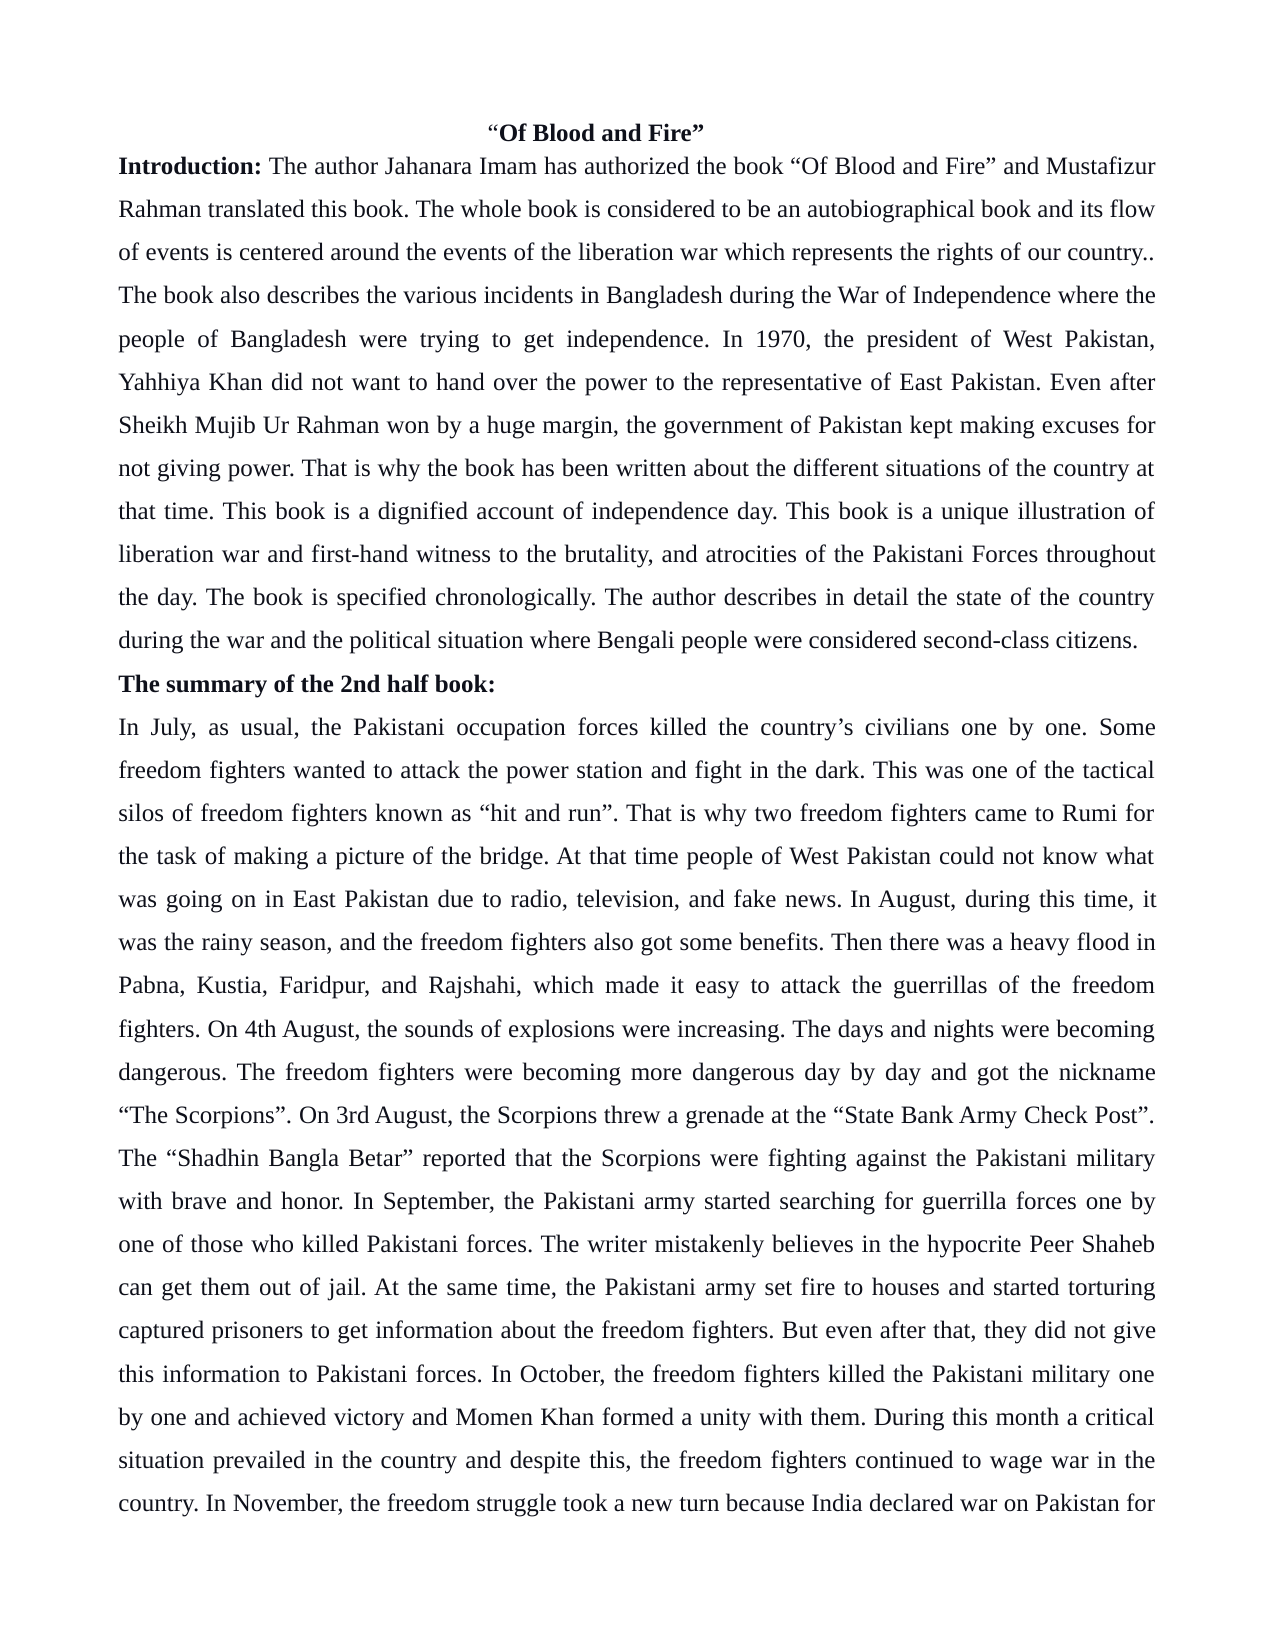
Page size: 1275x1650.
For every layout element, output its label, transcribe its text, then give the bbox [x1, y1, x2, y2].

text The summary of the 2nd half book: [118, 669, 1157, 697]
text In July, as usual, the Pakistani occupation forces killed the country’s civilians one by one. Some freedom fighters wanted to attack the power station and fight in the dark. This was one of the tactical silos of freedom fighters known as “hit and run”. That is why two freedom fighters came to Rumi for the task of making a picture of the bridge. At that time people of West Pakistan could not know what was going on in East Pakistan due to radio, television, and fake news. In August, during this time, it was the rainy season, and the freedom fighters also got some benefits. Then there was a heavy flood in Pabna, Kustia, Faridpur, and Rajshahi, which made it easy to attack the guerrillas of the freedom fighters. On 4th August, the sounds of explosions were increasing. The days and nights were becoming dangerous. The freedom fighters were becoming more dangerous day by day and got the nickname “The Scorpions”. On 3rd August, the Scorpions threw a grenade at the “State Bank Army Check Post”. The “Shadhin Bangla Betar” reported that the Scorpions were fighting against the Pakistani military with brave and honor. In September, the Pakistani army started searching for guerrilla forces one by one of those who killed Pakistani forces. The writer mistakenly believes in the hypocrite Peer Shaheb can get them out of jail. At the same time, the Pakistani army set fire to houses and started torturing captured prisoners to get information about the freedom fighters. But even after that, they did not give this information to Pakistani forces. In October, the freedom fighters killed the Pakistani military one by one and achieved victory and Momen Khan formed a unity with them. During this month a critical situation prevailed in the country and despite this, the freedom fighters continued to wage war in the country. In November, the freedom struggle took a new turn because India declared war on Pakistan for [118, 712, 1157, 1517]
text “Of Blood and Fire” [118, 118, 1157, 147]
text Introduction: The author Jahanara Imam has authorized the book “Of Blood and Fire” and Mustafizur Rahman translated this book. The whole book is considered to be an autobiographical book and its flow of events is centered around the events of the liberation war which represents the rights of our country.. The book also describes the various incidents in Bangladesh during the War of Independence where the people of Bangladesh were trying to get independence. In 1970, the president of West Pakistan, Yahhiya Khan did not want to hand over the power to the representative of East Pakistan. Even after Sheikh Mujib Ur Rahman won by a huge margin, the government of Pakistan kept making excuses for not giving power. That is why the book has been written about the different situations of the country at that time. This book is a dignified account of independence day. This book is a unique illustration of liberation war and first-hand witness to the brutality, and atrocities of the Pakistani Forces throughout the day. The book is specified chronologically. The author describes in detail the state of the country during the war and the political situation where Bengali people were considered second-class citizens. [118, 151, 1157, 654]
